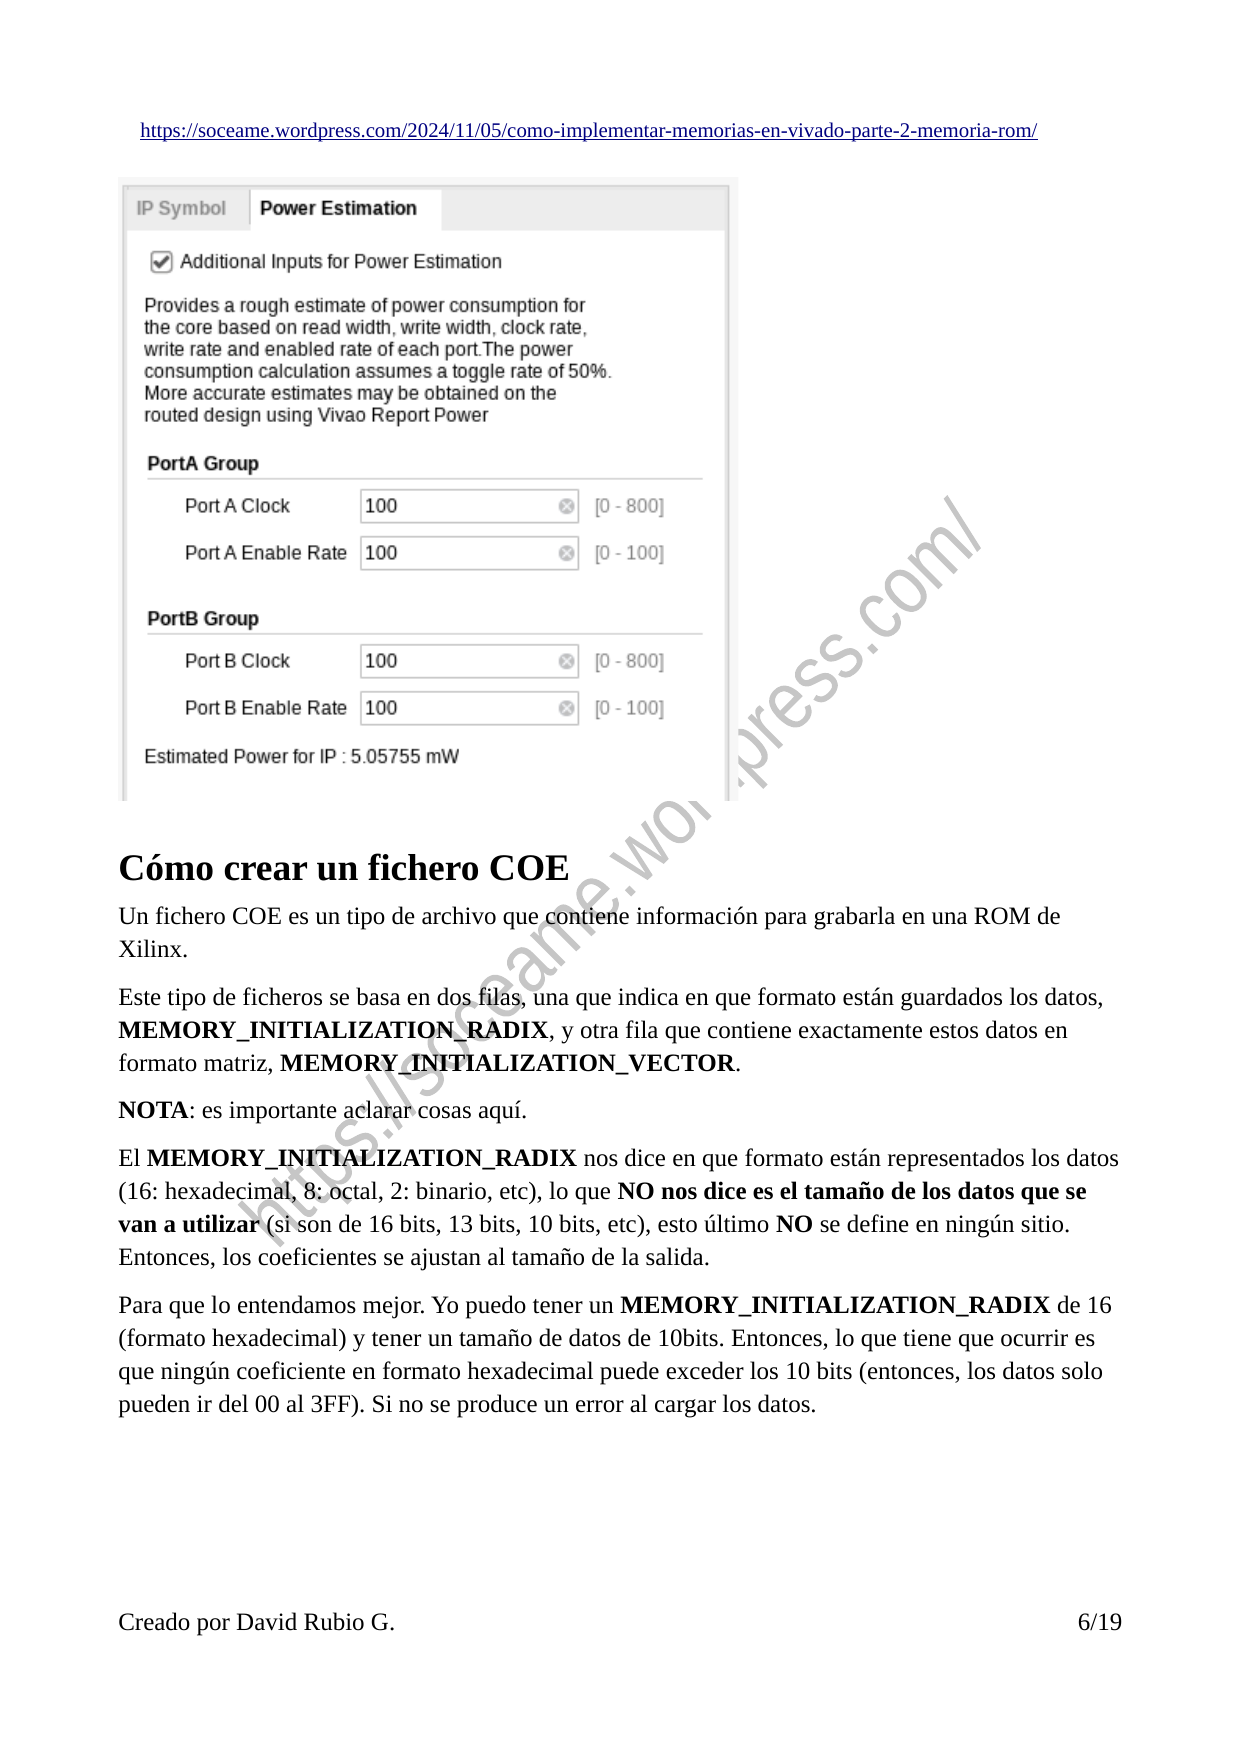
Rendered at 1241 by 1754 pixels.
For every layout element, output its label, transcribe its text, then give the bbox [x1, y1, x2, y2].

subtitle Cómo crear un fichero COE [118, 846, 1122, 889]
text El MEMORY_INITIALIZATION_RADIX nos dice en que formato están representados los datos (16: hexadecimal, 8: octal, 2: binario, etc), lo que NO nos dice es el tamaño de los datos que se van a utilizar (si son de 16 bits, 13 bits, 10 bits, etc), esto último NO se define en ningún sitio. Entonces, los coeficientes se ajustan al tamaño de la salida. [118, 1143, 1122, 1271]
text Un fichero COE es un tipo de archivo que contiene información para grabarla en una ROM de Xilinx. [542, 901, 1122, 963]
text Un fichero COE es un tipo de archivo que contiene información para grabarla en una ROM de Xilinx. [118, 901, 584, 963]
text NOTA: es importante aclarar cosas aquí. [118, 1096, 394, 1124]
text NOTA: es importante aclarar cosas aquí. [399, 1096, 1122, 1124]
picture [118, 177, 739, 801]
text Este tipo de ficheros se basa en dos filas, una que indica en que formato están guardados los datos, MEMORY_INITIALIZATION_RADIX, y otra fila que contiene exactamente estos datos en formato matriz, MEMORY_INITIALIZATION_VECTOR. [118, 982, 1122, 1077]
text Para que lo entendamos mejor. Yo puedo tener un MEMORY_INITIALIZATION_RADIX de 16 (formato hexadecimal) y tener un tamaño de datos de 10bits. Entonces, lo que tiene que ocurrir es que ningún coeficiente en formato hexadecimal puede exceder los 10 bits (entonces, los datos solo pueden ir del 00 al 3FF). Si no se produce un error al cargar los datos. [118, 1290, 1122, 1418]
